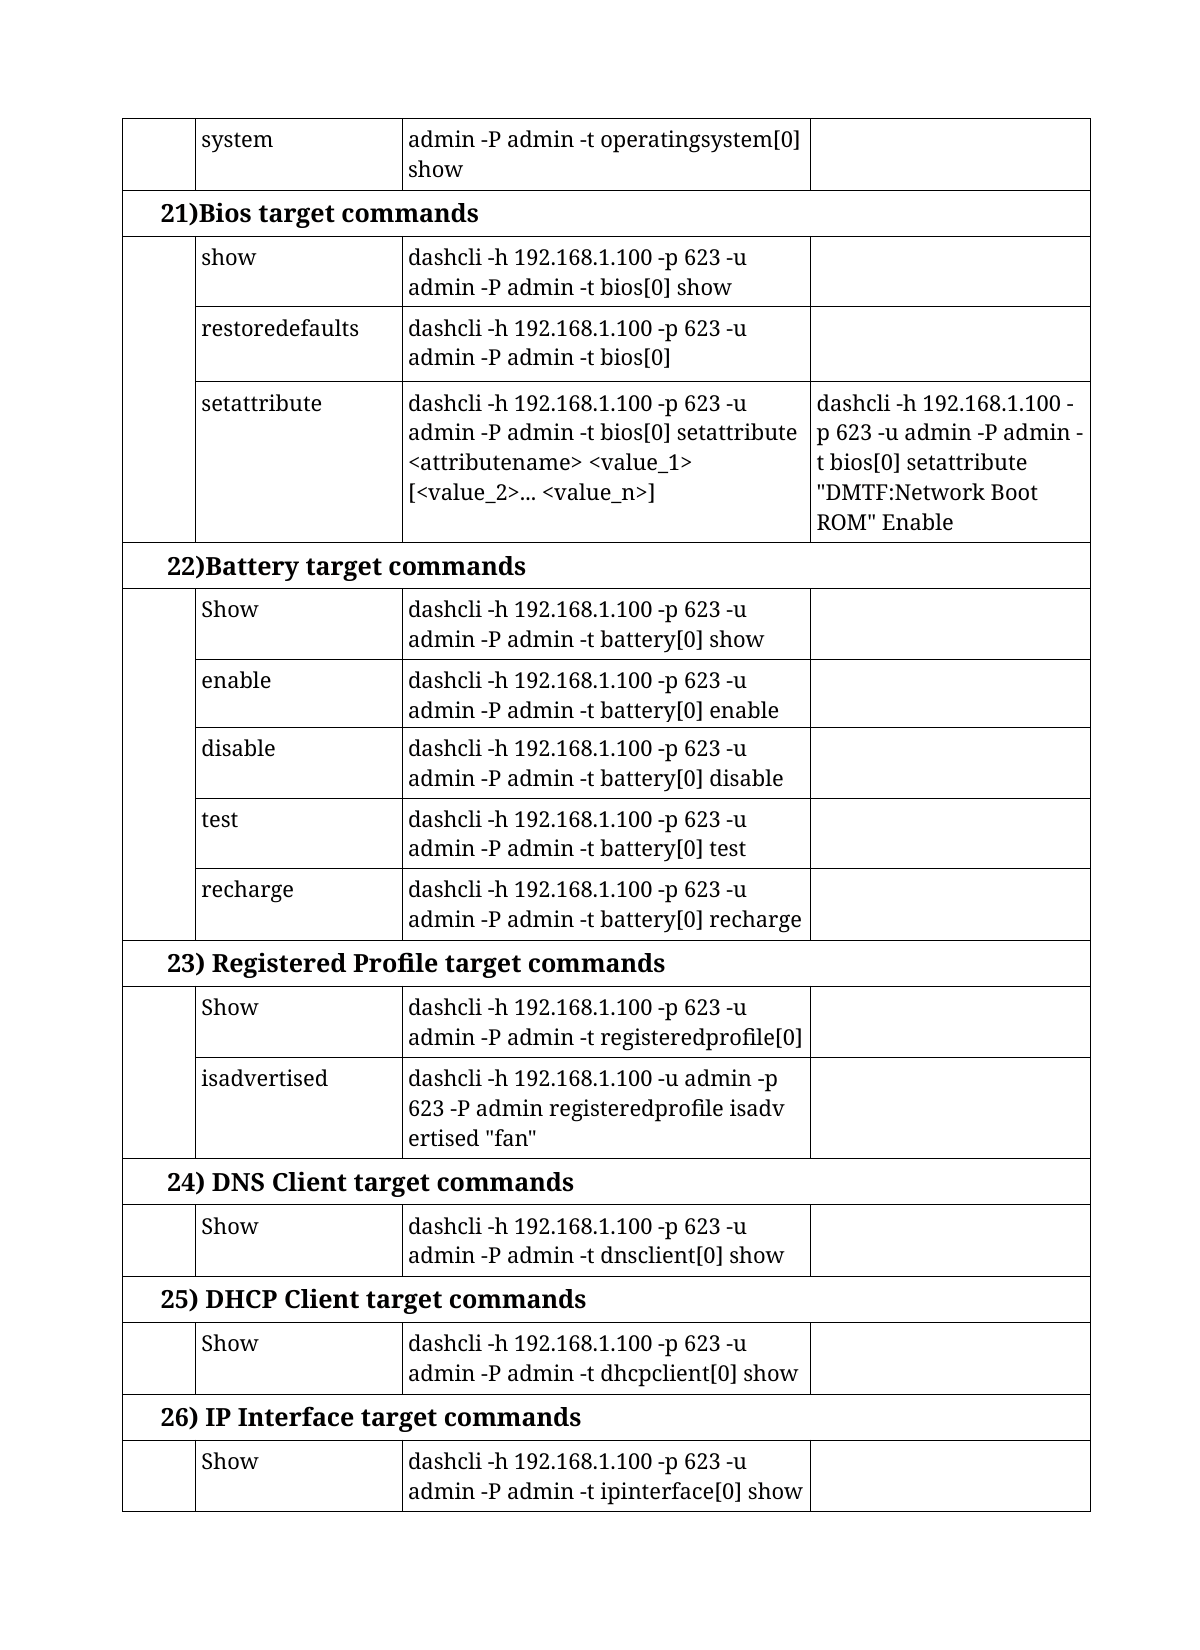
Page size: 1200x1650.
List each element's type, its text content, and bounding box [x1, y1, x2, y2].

table_cell [123, 589, 195, 939]
table_cell 23) Registered Profile target commands [123, 941, 1090, 986]
table_cell dashcli -h 192.168.1.100 -p 623 -u admin -P admin -t bios[0] restoredefaults [403, 307, 810, 381]
table_cell [123, 119, 195, 190]
table_cell dashcli -h 192.168.1.100 -p 623 -u admin -P admin -t bios[0] setattribute <attributename> <value_1> [<value_2>... <value_n>] [403, 382, 810, 542]
table_cell Show [196, 1323, 402, 1393]
table_cell [811, 987, 1090, 1057]
table_cell admin -P admin -t operatingsystem[0] show [403, 119, 810, 190]
table_cell [811, 589, 1090, 659]
table_cell Show [196, 1441, 402, 1511]
table_cell dashcli -h 192.168.1.100 -p 623 -u admin -P admin -t registeredprofile[0] show [403, 987, 810, 1057]
table_cell 21)Bios target commands [123, 191, 1090, 236]
table_cell Show [196, 987, 402, 1057]
table_cell [811, 799, 1090, 868]
table_cell dashcli -h 192.168.1.100 -p 623 -u admin -P admin -t battery[0] enable [403, 660, 810, 727]
table_cell dashcli -h 192.168.1.100 -p 623 -u admin -P admin -t battery[0] disable [403, 728, 810, 797]
table_cell [811, 1441, 1090, 1511]
table_cell 24) DNS Client target commands [123, 1159, 1090, 1204]
table_cell [811, 660, 1090, 727]
table_cell test [196, 799, 402, 868]
table_cell 26) IP Interface target commands [123, 1395, 1090, 1439]
table_cell show [196, 237, 402, 306]
table_cell dashcli -h 192.168.1.100 -p 623 -u admin -P admin -t bios[0] show [403, 237, 810, 306]
table_cell [811, 1058, 1090, 1158]
table_cell [123, 1441, 195, 1511]
table_cell [123, 1323, 195, 1393]
table_cell [811, 1323, 1090, 1393]
table_cell 25) DHCP Client target commands [123, 1277, 1090, 1322]
table_cell [811, 1205, 1090, 1276]
table_cell [811, 119, 1090, 190]
table_cell recharge [196, 869, 402, 939]
table_cell dashcli -h 192.168.1.100 -p 623 -u admin -P admin -t battery[0] show [403, 589, 810, 659]
table_cell dashcli -h 192.168.1.100 -u admin -p 623 -P admin registeredprofile isadv ertised "fan" [403, 1058, 810, 1158]
table_cell [123, 987, 195, 1158]
table_cell dashcli -h 192.168.1.100 -p 623 -u admin -P admin -t battery[0] recharge [403, 869, 810, 939]
table_cell Show [196, 1205, 402, 1276]
table_cell dashcli -h 192.168.1.100 -p 623 -u admin -P admin -t dhcpclient[0] show [403, 1323, 810, 1393]
table_cell 22)Battery target commands [123, 543, 1090, 588]
table_cell dashcli -h 192.168.1.100 -p 623 -u admin -P admin -t bios[0] setattribute "DMTF:Network Boot ROM" Enable [811, 382, 1090, 542]
table_cell [123, 1205, 195, 1276]
table_cell isadvertised [196, 1058, 402, 1158]
table_cell enable [196, 660, 402, 727]
table_cell [811, 869, 1090, 939]
table_cell system [196, 119, 402, 190]
table_cell [811, 728, 1090, 797]
table_cell dashcli -h 192.168.1.100 -p 623 -u admin -P admin -t ipinterface[0] show [403, 1441, 810, 1511]
table_cell restoredefaults [196, 307, 402, 381]
table_cell dashcli -h 192.168.1.100 -p 623 -u admin -P admin -t dnsclient[0] show [403, 1205, 810, 1276]
table_cell dashcli -h 192.168.1.100 -p 623 -u admin -P admin -t battery[0] test [403, 799, 810, 868]
table_cell setattribute [196, 382, 402, 542]
table_cell disable [196, 728, 402, 797]
table_cell [811, 307, 1090, 381]
table_cell Show [196, 589, 402, 659]
table_cell [811, 237, 1090, 306]
table_cell [123, 237, 195, 542]
